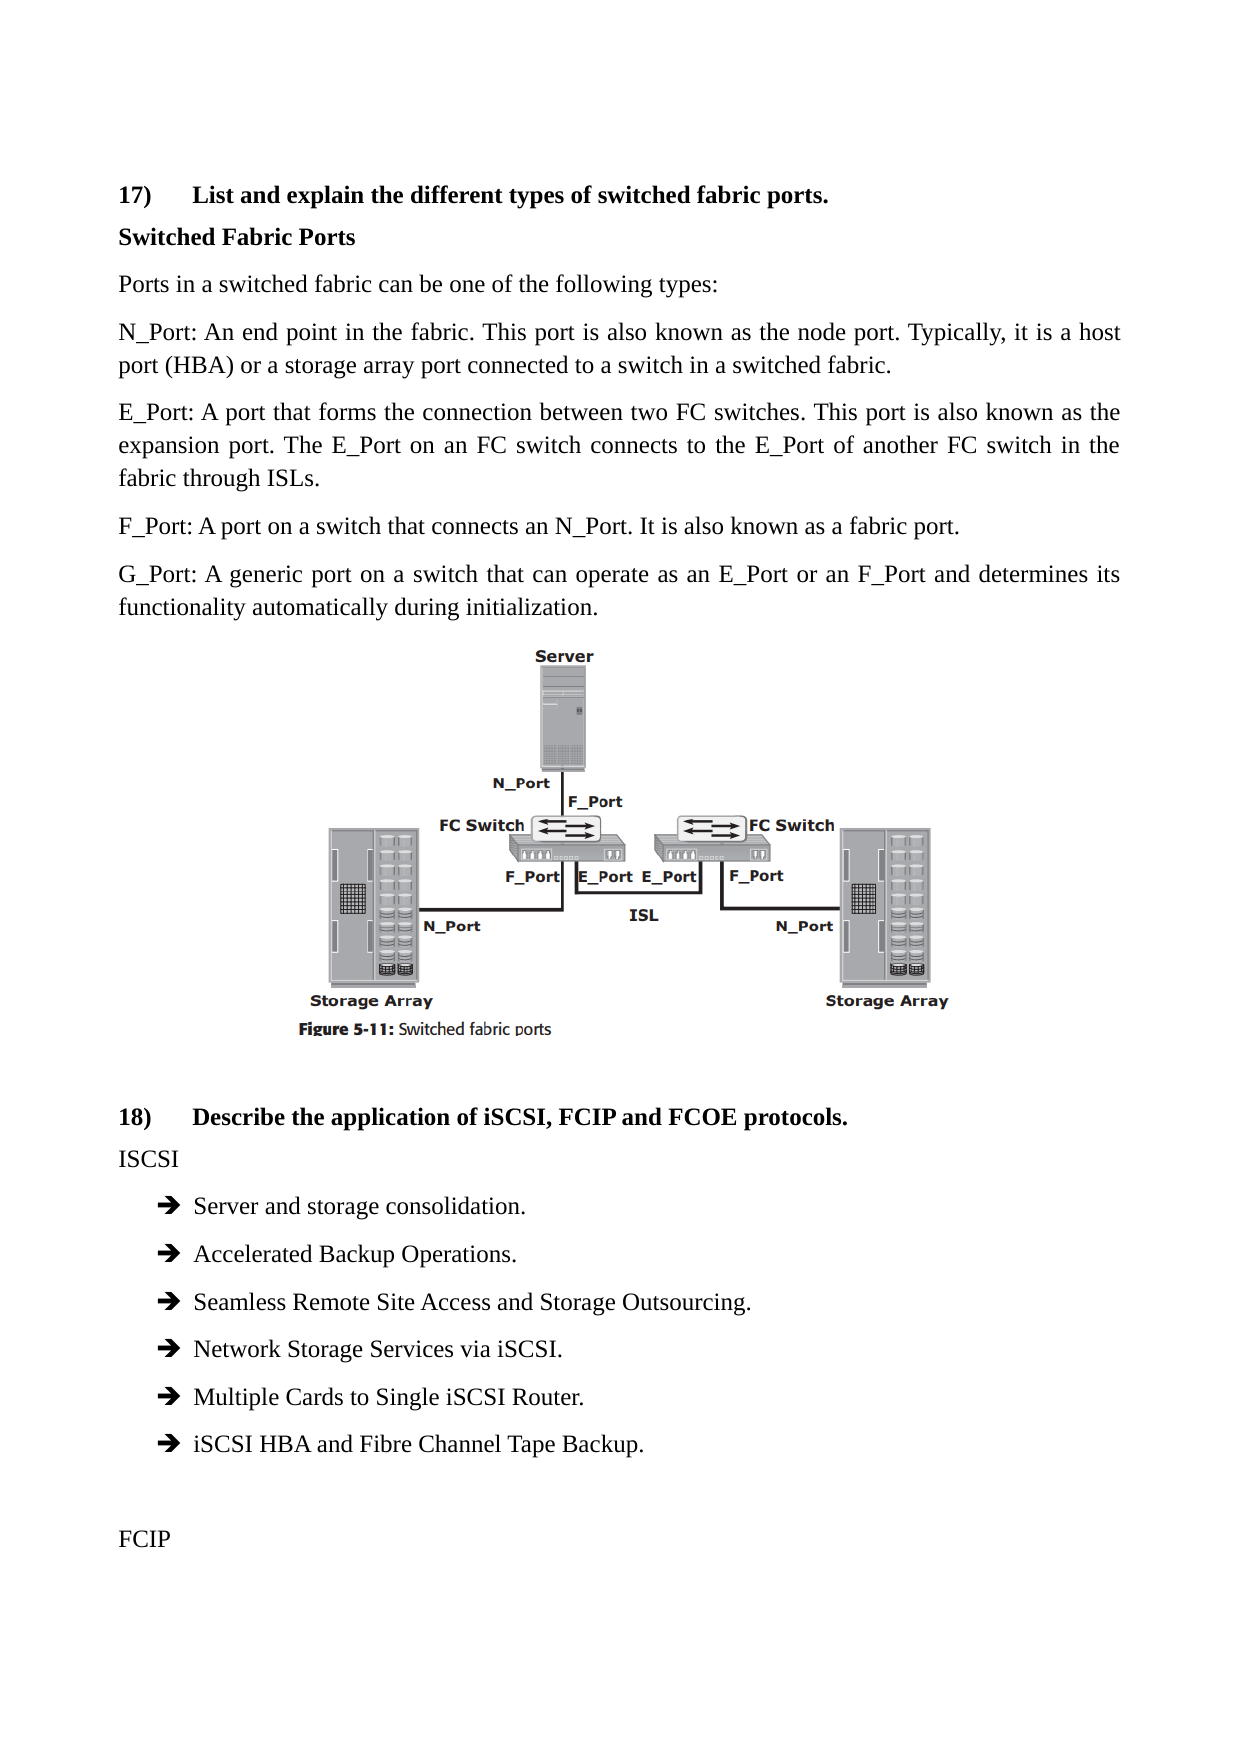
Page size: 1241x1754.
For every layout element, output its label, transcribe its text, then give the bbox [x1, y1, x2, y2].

list Network Storage Services via iSCSI. [156, 1334, 1122, 1363]
list Seamless Remote Site Access and Storage Outsourcing. [156, 1287, 1122, 1315]
text Switched Fabric Ports [118, 222, 1122, 250]
subtitle Describe the application of iSCSI, FCIP and FCOE protocols. [118, 1102, 1122, 1131]
list Multiple Cards to Single iSCSI Router. [156, 1382, 1122, 1411]
list Server and storage consolidation. [156, 1191, 1122, 1220]
text FCIP [118, 1524, 1122, 1553]
text Ports in a switched fabric can be one of the following types: [118, 269, 1122, 298]
text G_Port: A generic port on a switch that can operate as an E_Port or an F_Port and determines its functionality automatically during initialization. [118, 559, 1122, 620]
list Accelerated Backup Operations. [156, 1239, 1122, 1268]
text N_Port: An end point in the fabric. This port is also known as the node port. Typically, it is a host port (HBA) or a storage array port connected to a switch in a switched fabric. [118, 317, 1122, 378]
text F_Port: A port on a switch that connects an N_Port. It is also known as a fabric port. [118, 511, 1122, 540]
text E_Port: A port that forms the connection between two FC switches. This port is also known as the expansion port. The E_Port on an FC switch connects to the E_Port of another FC switch in the fabric through ISLs. [118, 397, 1122, 492]
picture [291, 639, 950, 1036]
subtitle List and explain the different types of switched fabric ports. [118, 180, 1122, 209]
list iSCSI HBA and Fibre Channel Tape Backup. [156, 1429, 1122, 1458]
text ISCSI [118, 1144, 1122, 1172]
